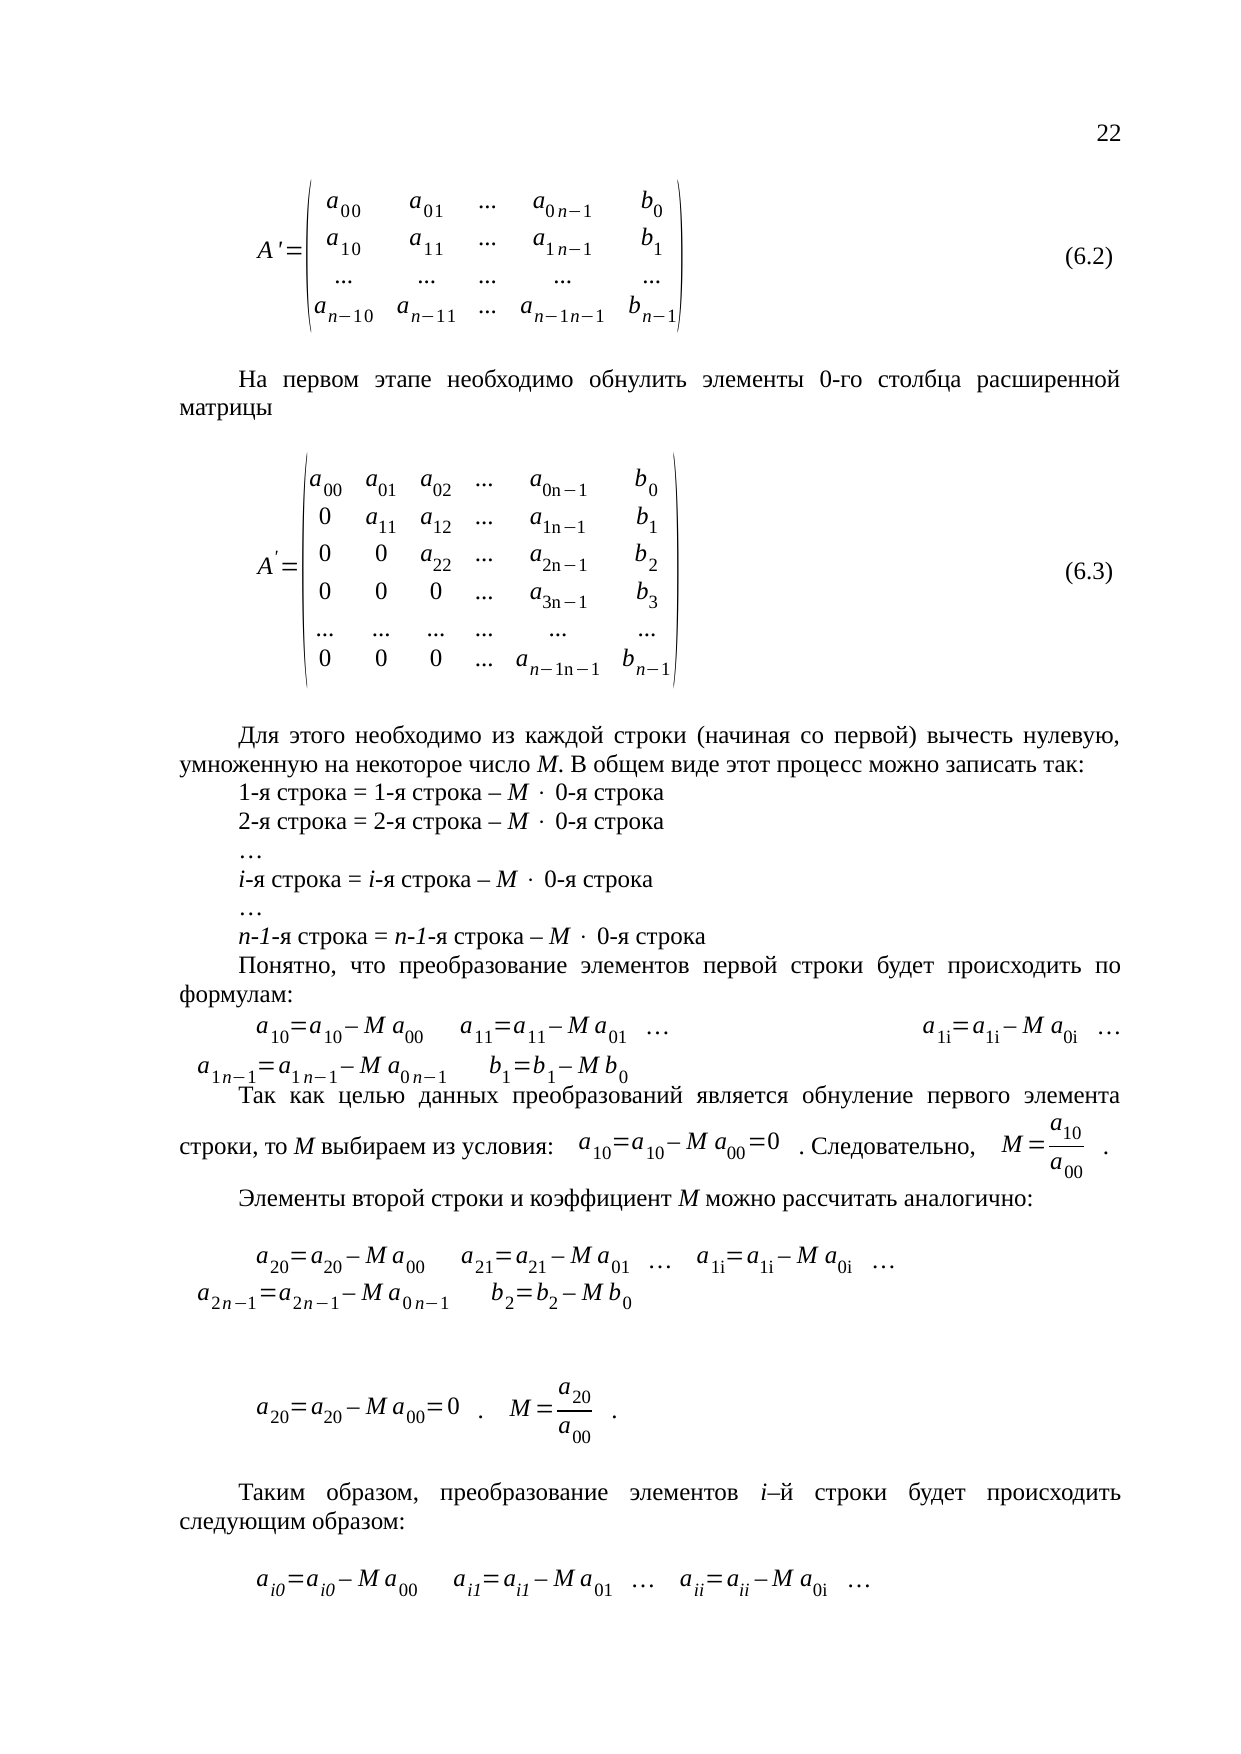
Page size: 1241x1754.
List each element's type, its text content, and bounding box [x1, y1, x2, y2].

text … … [179, 1241, 1121, 1314]
text Элементы второй строки и коэффициент М можно рассчитать аналогично: [179, 1183, 1121, 1212]
text i-я строка = i-я строка – М × 0-я строка [179, 864, 1121, 892]
text 2-я строка = 2-я строка – М × 0-я строка [179, 806, 1121, 835]
text … … [179, 1007, 1121, 1080]
text 1-я строка = 1-я строка – М × 0-я строка [179, 777, 1121, 806]
text Таким образом, преобразование элементов i–й строки будет происходить следующим образом: [179, 1477, 1121, 1534]
text (6.2) [179, 177, 1121, 334]
text … … . [179, 1564, 1121, 1601]
text Так как целью данных преобразований является обнуление первого элемента строки, то М выбираем из условия: . Следовательно, . [179, 1080, 1121, 1183]
text На первом этапе необходимо обнулить элементы 0-го столбца расширенной матрицы [179, 364, 1121, 421]
text … [179, 892, 1121, 921]
text . . [179, 1373, 1121, 1447]
text Для этого необходимо из каждой строки (начиная со первой) вычесть нулевую, умноженную на некоторое число М. В общем виде этот процесс можно записать так: [179, 720, 1121, 777]
text Понятно, что преобразование элементов первой строки будет происходить по формулам: [179, 950, 1121, 1007]
text (6.3) [179, 451, 1121, 691]
text n-1-я строка = n-1-я строка – М × 0-я строка [179, 921, 1121, 950]
text … [179, 835, 1121, 864]
